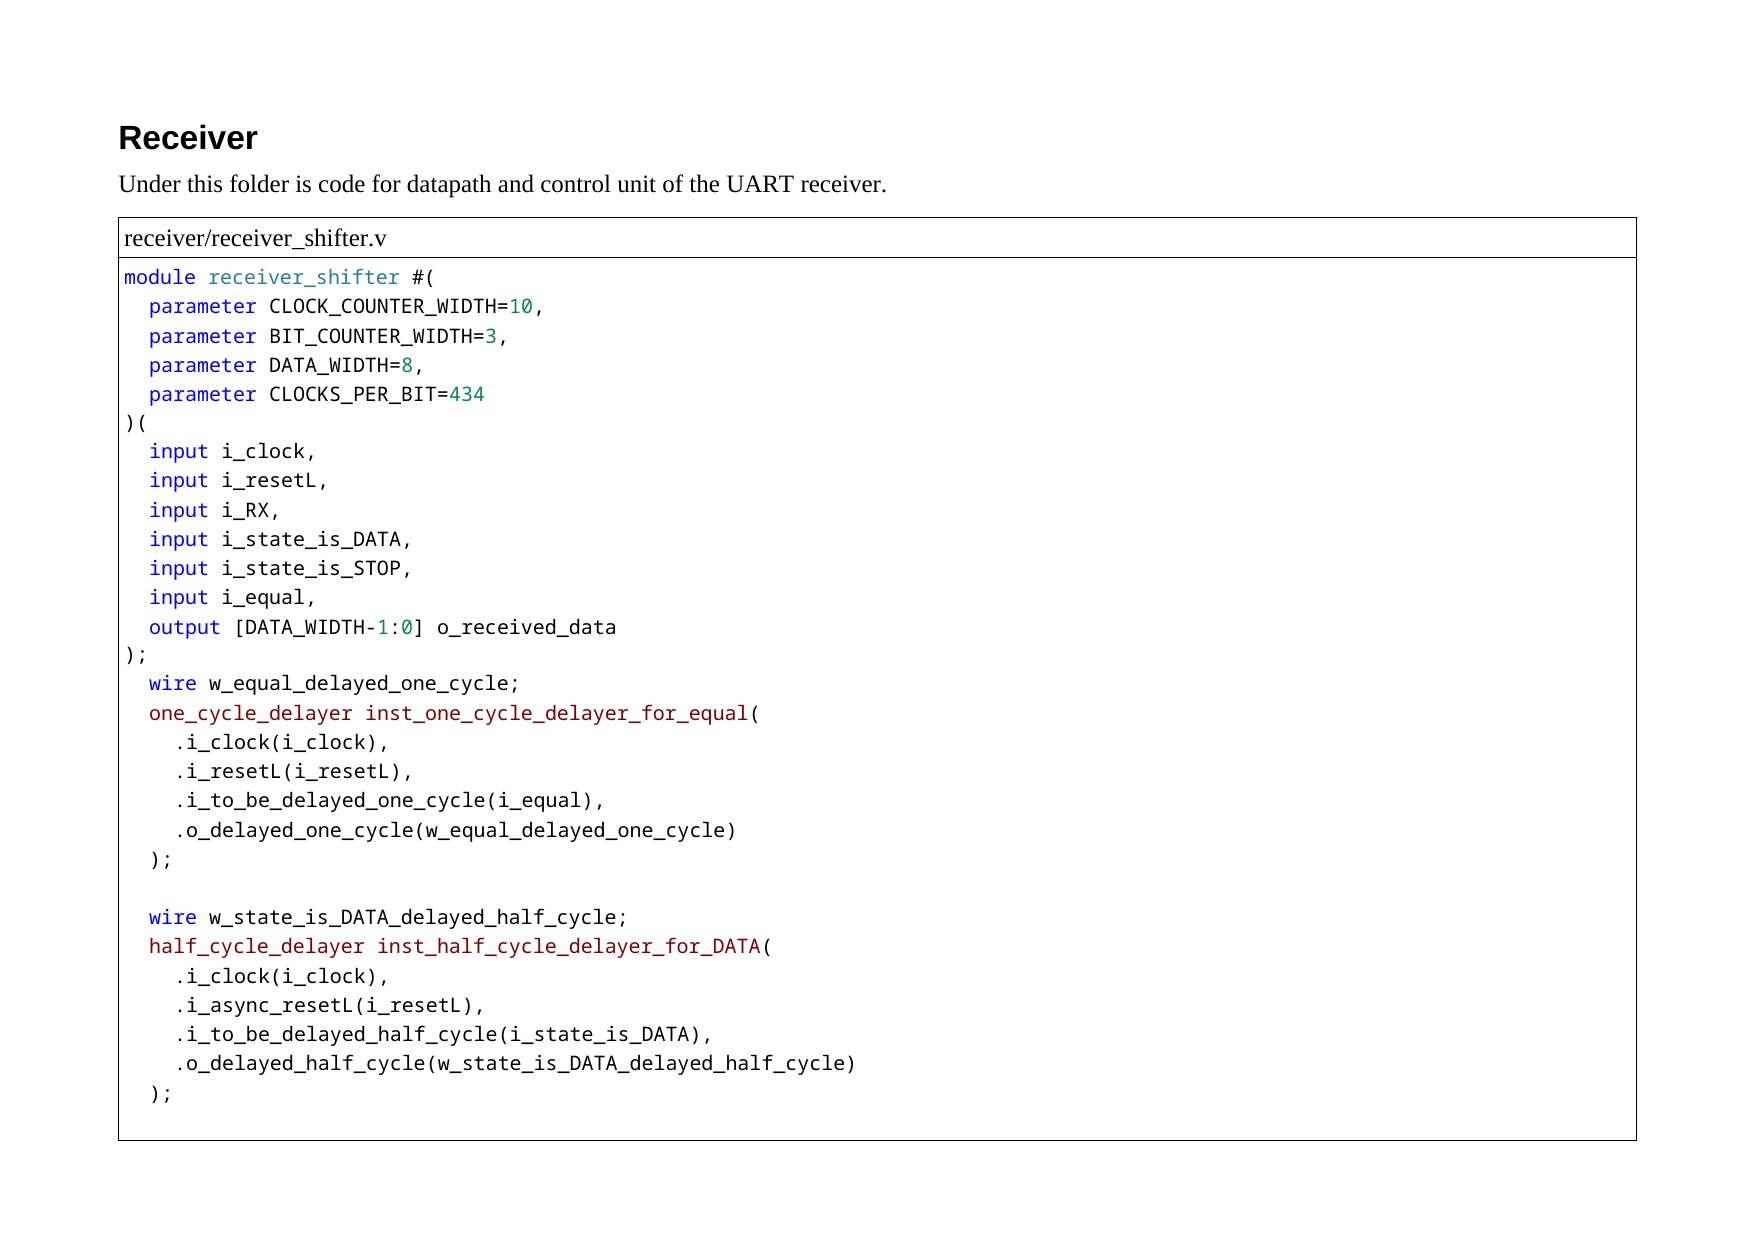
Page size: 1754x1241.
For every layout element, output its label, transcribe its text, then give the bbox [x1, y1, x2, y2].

table_cell module receiver_shifter #( parameter CLOCK_COUNTER_WIDTH=10, parameter BIT_COUNTER_WIDTH=3, parameter DATA_WIDTH=8, parameter CLOCKS_PER_BIT=434 )( input i_clock, input i_resetL, input i_RX, input i_state_is_DATA, input i_state_is_STOP, input i_equal, output [DATA_WIDTH-1:0] o_received_data ); wire w_equal_delayed_one_cycle; one_cycle_delayer inst_one_cycle_delayer_for_equal( .i_clock(i_clock), .i_resetL(i_resetL), .i_to_be_delayed_one_cycle(i_equal), .o_delayed_one_cycle(w_equal_delayed_one_cycle) ); wire w_state_is_DATA_delayed_half_cycle; half_cycle_delayer inst_half_cycle_delayer_for_DATA( .i_clock(i_clock), .i_async_resetL(i_resetL), .i_to_be_delayed_half_cycle(i_state_is_DATA), .o_delayed_half_cycle(w_state_is_DATA_delayed_half_cycle) ); [119, 258, 1636, 1140]
text Under this folder is code for datapath and control unit of the UART receiver. [118, 169, 1636, 198]
table_header receiver/receiver_shifter.v [119, 218, 1636, 257]
subtitle Receiver [118, 118, 1636, 157]
